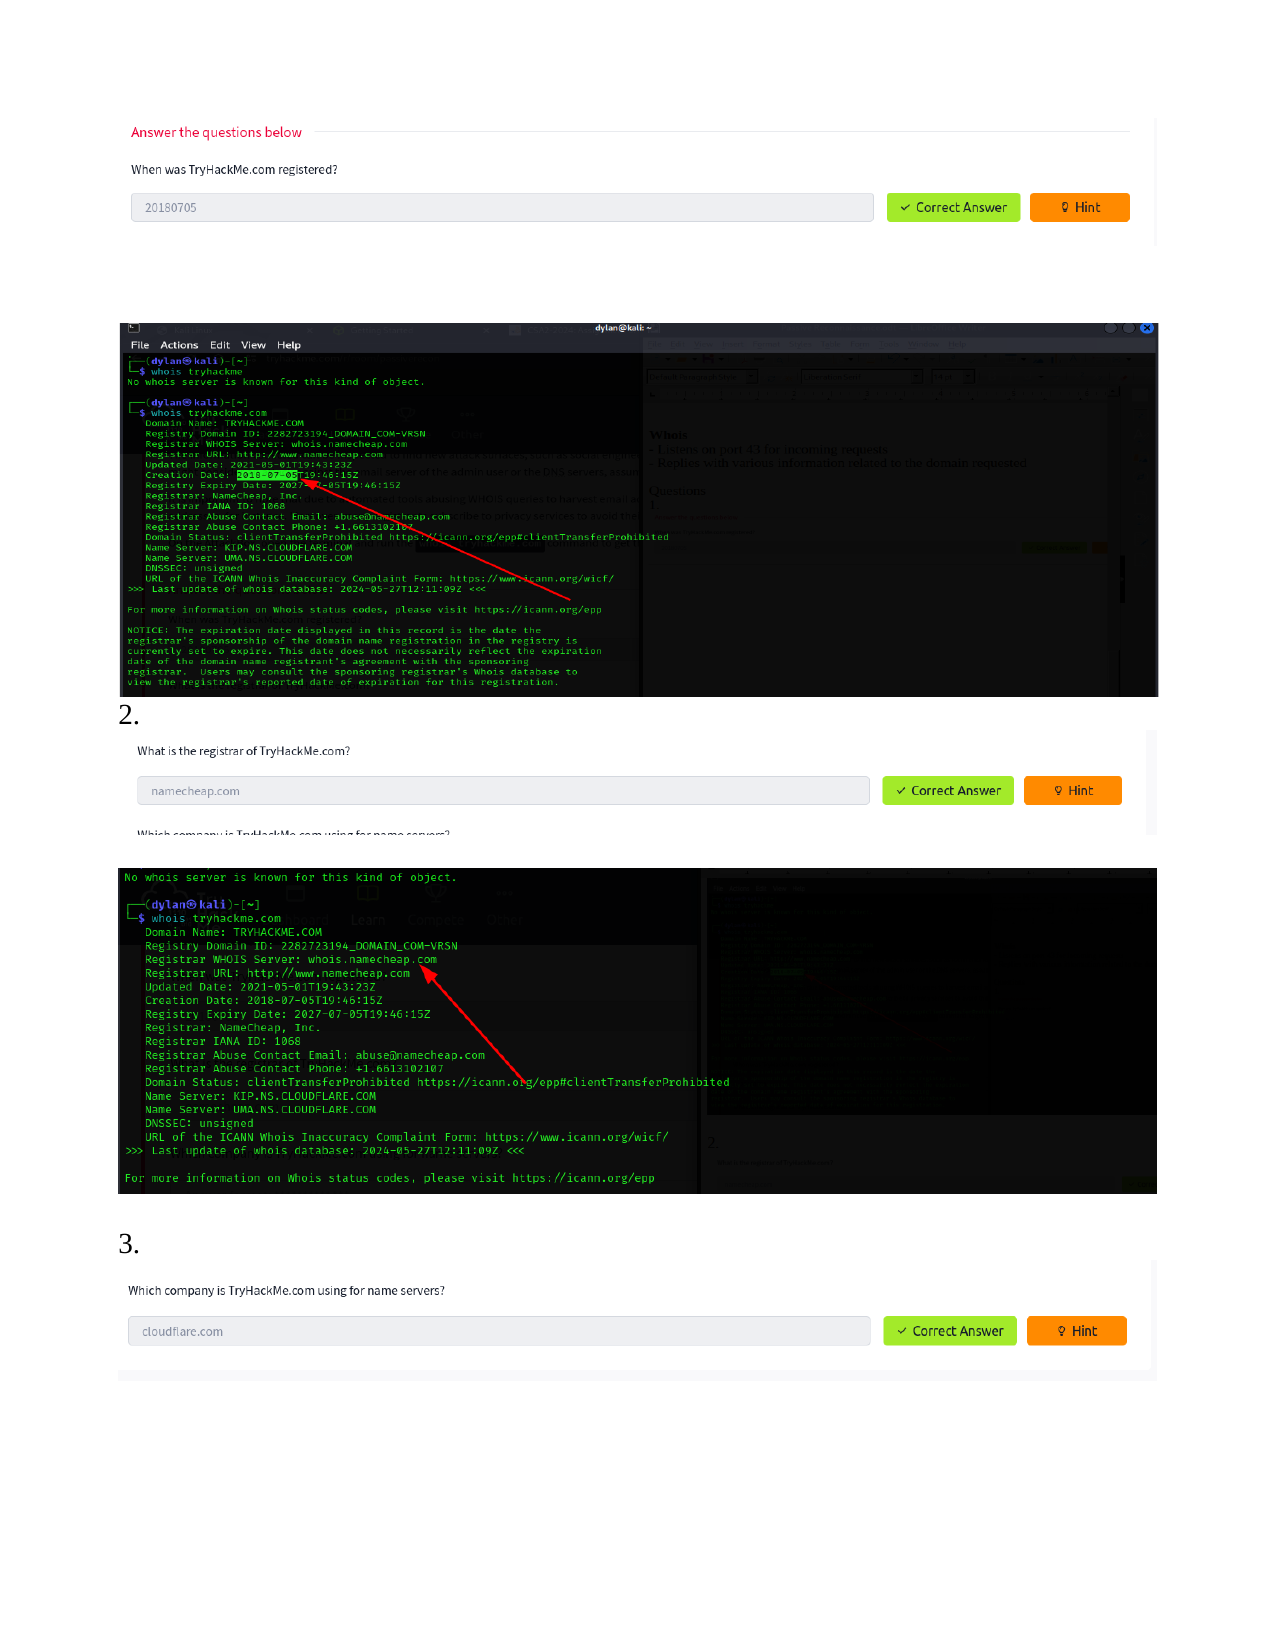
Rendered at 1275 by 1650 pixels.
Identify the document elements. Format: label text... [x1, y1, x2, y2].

picture [118, 1260, 1157, 1381]
picture [118, 730, 1157, 835]
text 2. [118, 312, 1157, 730]
picture [118, 118, 1157, 246]
picture [119, 323, 1159, 697]
text 3. [118, 1227, 1157, 1260]
picture [118, 868, 1157, 1194]
